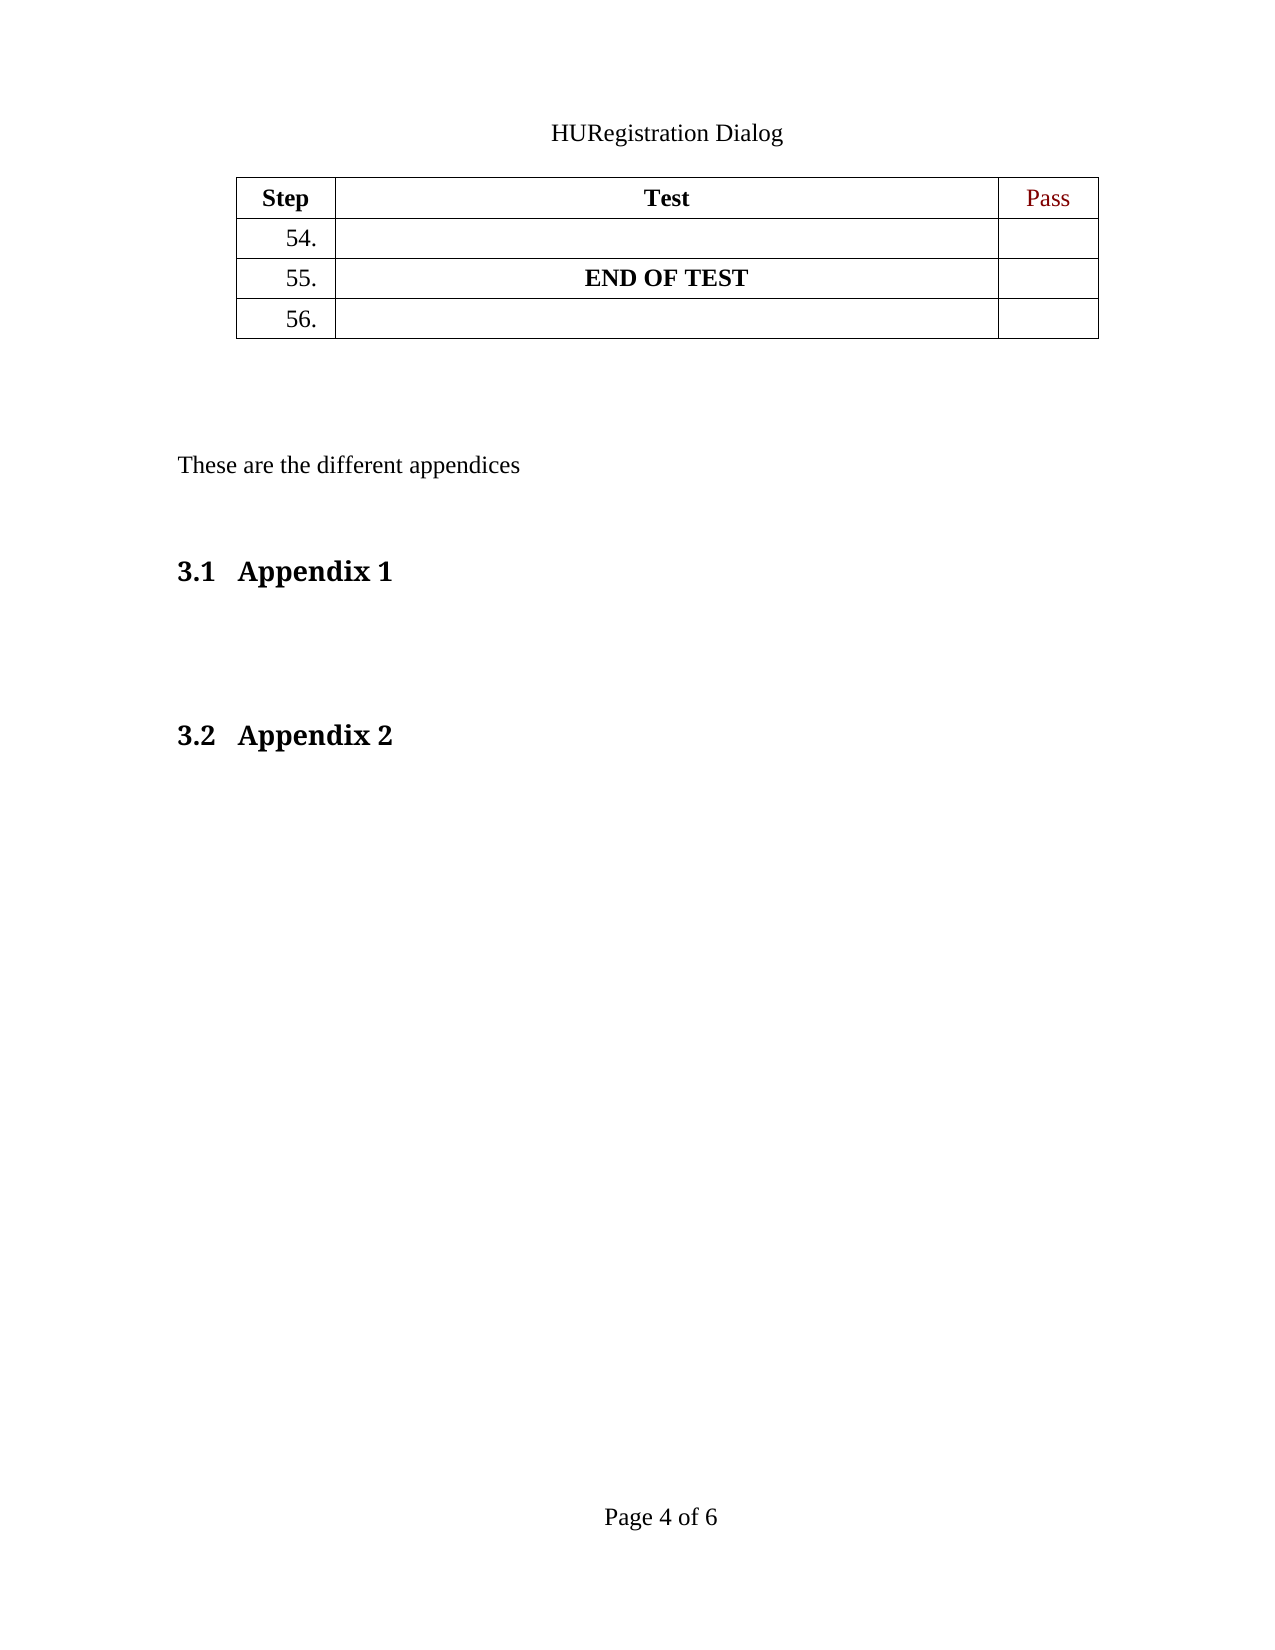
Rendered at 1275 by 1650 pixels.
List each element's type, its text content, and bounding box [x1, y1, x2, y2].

table_cell [336, 299, 998, 338]
table_cell [237, 219, 335, 258]
subtitle Appendix 1 [177, 553, 1157, 589]
table_cell [999, 219, 1098, 258]
table_cell [237, 259, 335, 298]
table_cell [999, 259, 1098, 298]
table_header Pass [999, 178, 1098, 217]
text These are the different appendices [177, 450, 1157, 478]
subtitle Appendix 2 [177, 716, 1157, 753]
table_cell [237, 299, 335, 338]
table_cell [999, 299, 1098, 338]
table_header Test [336, 178, 998, 217]
table_header Step [237, 178, 335, 217]
table_cell [336, 219, 998, 258]
table_cell END OF TEST [336, 259, 998, 298]
